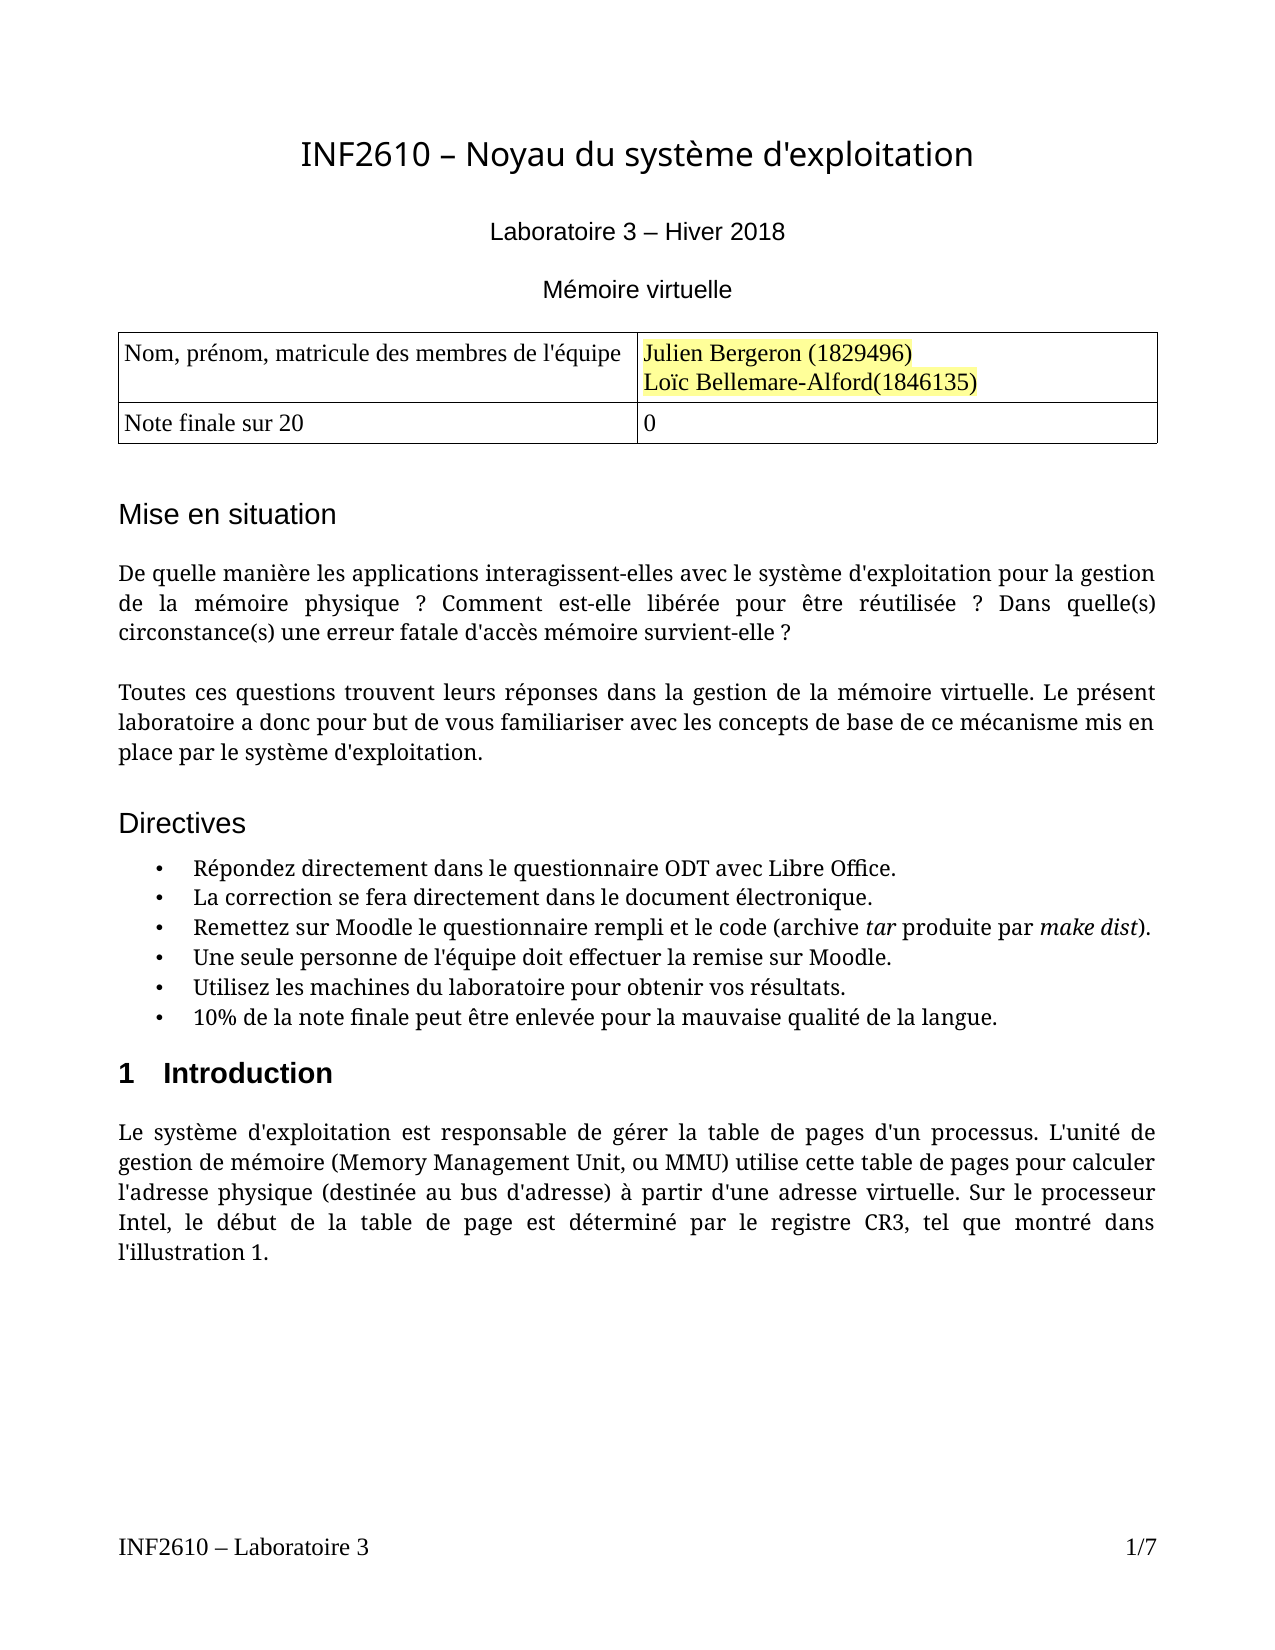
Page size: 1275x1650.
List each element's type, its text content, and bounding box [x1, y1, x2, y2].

text Laboratoire 3 – Hiver 2018 [118, 217, 1157, 246]
table_cell 0 [638, 403, 1157, 442]
list Remettez sur Moodle le questionnaire rempli et le code (archive tar produite par make dist). [156, 912, 1157, 942]
list Une seule personne de l'équipe doit effectuer la remise sur Moodle. [156, 942, 1157, 972]
text INF2610 – Noyau du système d'exploitation [118, 131, 1157, 176]
text Le système d'exploitation est responsable de gérer la table de pages d'un processus. L'unité de gestion de mémoire (Memory Management Unit, ou MMU) utilise cette table de pages pour calculer l'adresse physique (destinée au bus d'adresse) à partir d'une adresse virtuelle. Sur le processeur Intel, le début de la table de page est déterminé par le registre CR3, tel que montré dans l'illustration 1. [118, 1117, 1157, 1266]
table_header Julien Bergeron (1829496) Loïc Bellemare-Alford(1846135) [638, 333, 1157, 402]
subtitle Introduction [118, 1056, 1157, 1090]
list Utilisez les machines du laboratoire pour obtenir vos résultats. [156, 972, 1157, 1002]
text Toutes ces questions trouvent leurs réponses dans la gestion de la mémoire virtuelle. Le présent laboratoire a donc pour but de vous familiariser avec les concepts de base de ce mécanisme mis en place par le système d'exploitation. [118, 677, 1157, 767]
list La correction se fera directement dans le document électronique. [156, 882, 1157, 912]
subtitle Mise en situation [118, 497, 1157, 530]
text De quelle manière les applications interagissent-elles avec le système d'exploitation pour la gestion de la mémoire physique ? Comment est-elle libérée pour être réutilisée ? Dans quelle(s) circonstance(s) une erreur fatale d'accès mémoire survient-elle ? [118, 558, 1157, 647]
subtitle Directives [118, 807, 1157, 840]
text Mémoire virtuelle [118, 275, 1157, 303]
table_header Nom, prénom, matricule des membres de l'équipe [119, 333, 637, 402]
list 10% de la note finale peut être enlevée pour la mauvaise qualité de la langue. [156, 1002, 1157, 1031]
list Répondez directement dans le questionnaire ODT avec Libre Office. [156, 853, 1157, 882]
table_cell Note finale sur 20 [119, 403, 637, 442]
